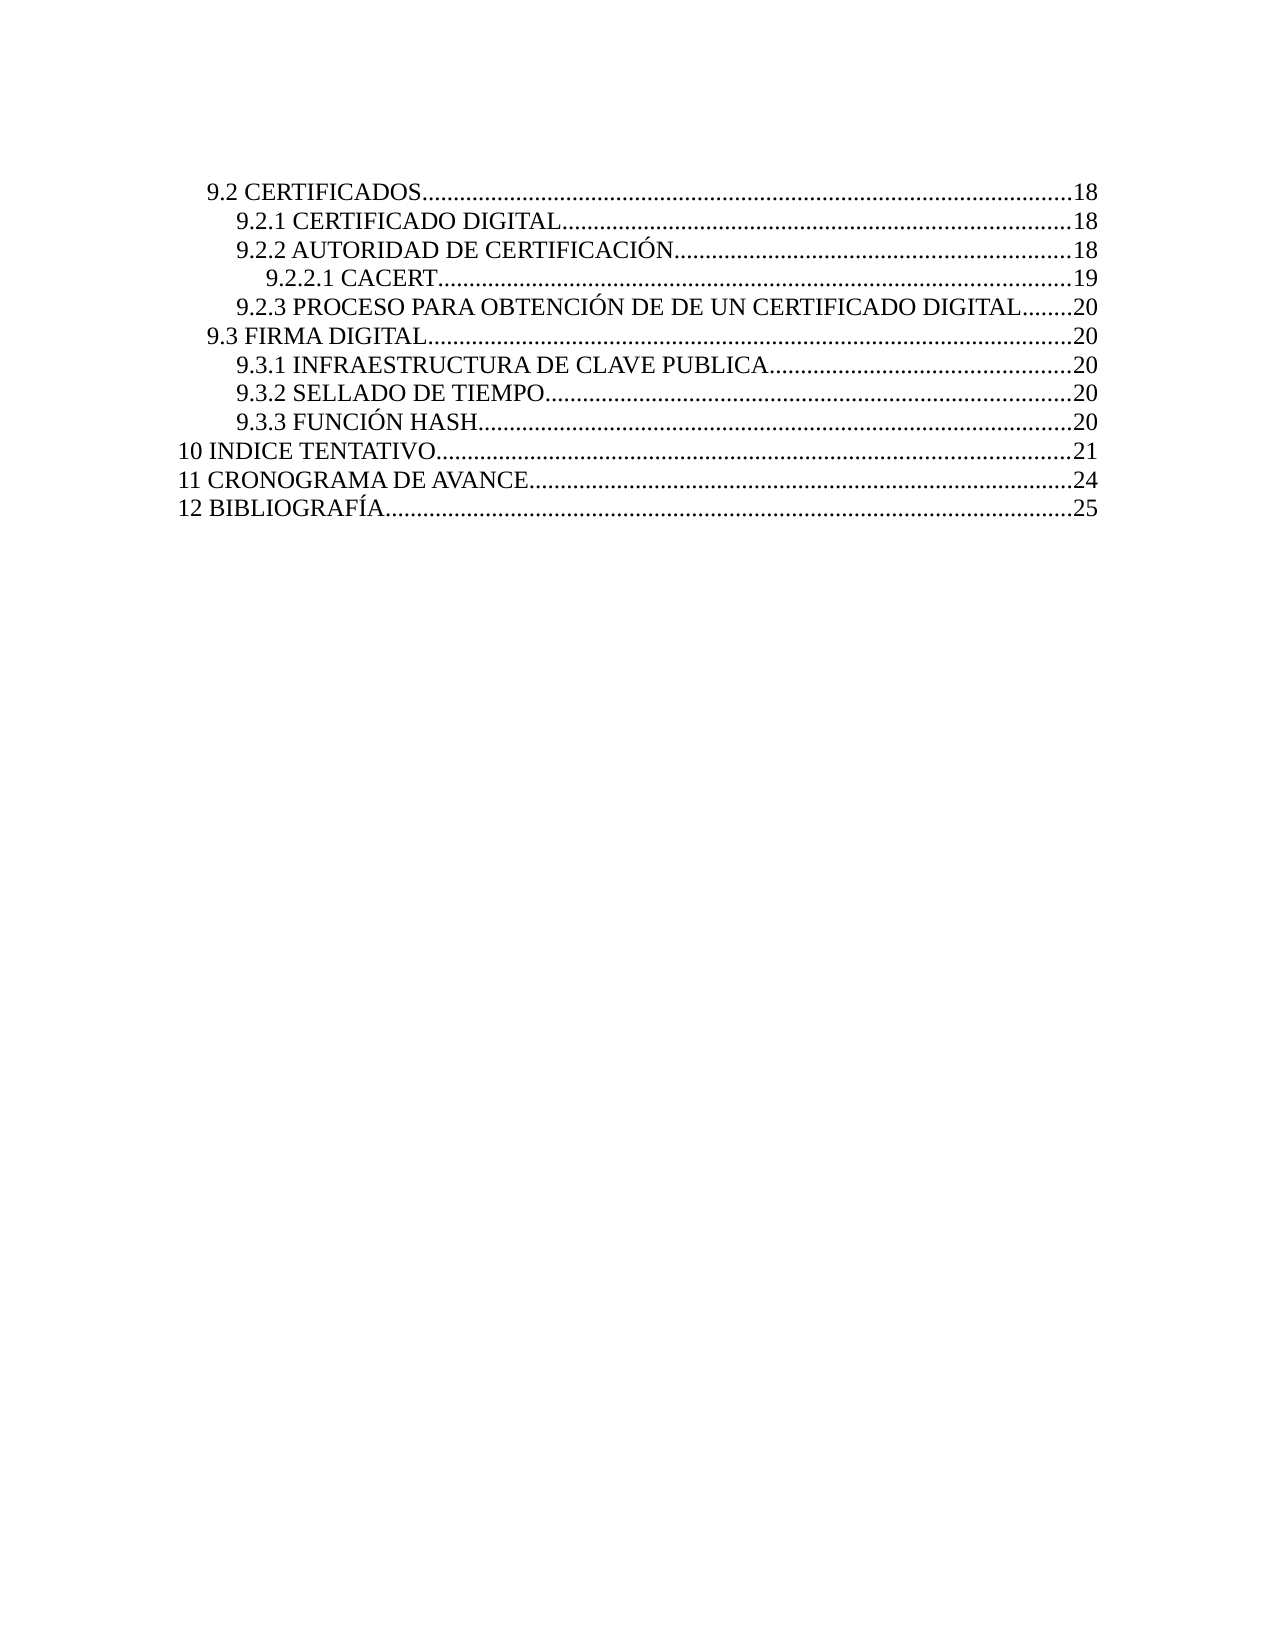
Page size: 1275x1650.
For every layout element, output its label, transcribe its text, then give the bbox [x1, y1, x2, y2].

text 9.2 CERTIFICADOS 18 [207, 177, 1098, 206]
text 12 BIBLIOGRAFÍA 25 [177, 493, 1098, 522]
text 9.3 FIRMA DIGITAL 20 [207, 321, 1098, 350]
text 9.3.2 SELLADO DE TIEMPO 20 [236, 378, 1098, 407]
text 9.2.2.1 CACERT 19 [266, 263, 1098, 292]
text 9.2.2 AUTORIDAD DE CERTIFICACIÓN 18 [236, 235, 1098, 263]
text 9.3.3 FUNCIÓN HASH 20 [236, 407, 1098, 436]
text 11 CRONOGRAMA DE AVANCE 24 [177, 465, 1098, 493]
text 9.3.1 INFRAESTRUCTURA DE CLAVE PUBLICA 20 [236, 350, 1098, 378]
text 10 INDICE TENTATIVO 21 [177, 436, 1098, 465]
text 9.2.3 PROCESO PARA OBTENCIÓN DE DE UN CERTIFICADO DIGITAL 20 [236, 292, 1098, 321]
text 9.2.1 CERTIFICADO DIGITAL 18 [236, 206, 1098, 235]
